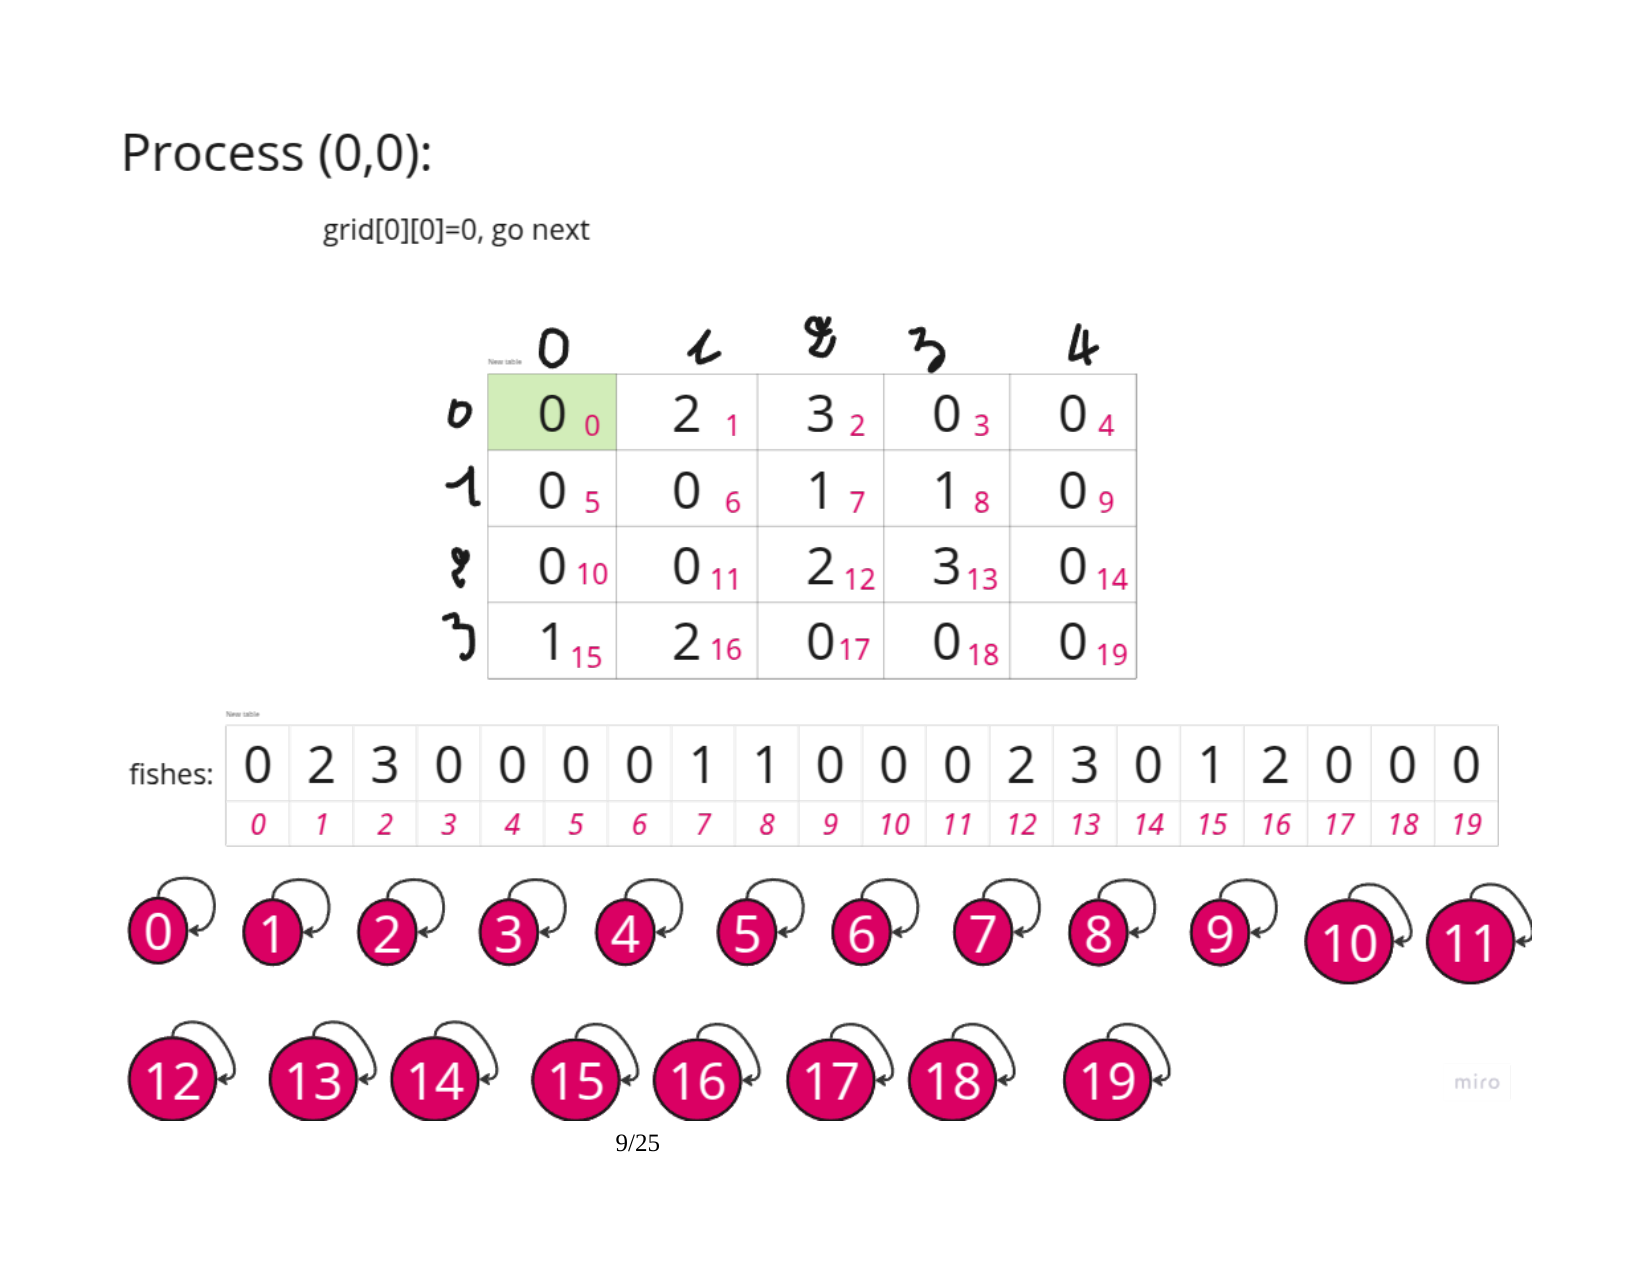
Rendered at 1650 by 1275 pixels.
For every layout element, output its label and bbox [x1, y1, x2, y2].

picture [118, 118, 1532, 1121]
